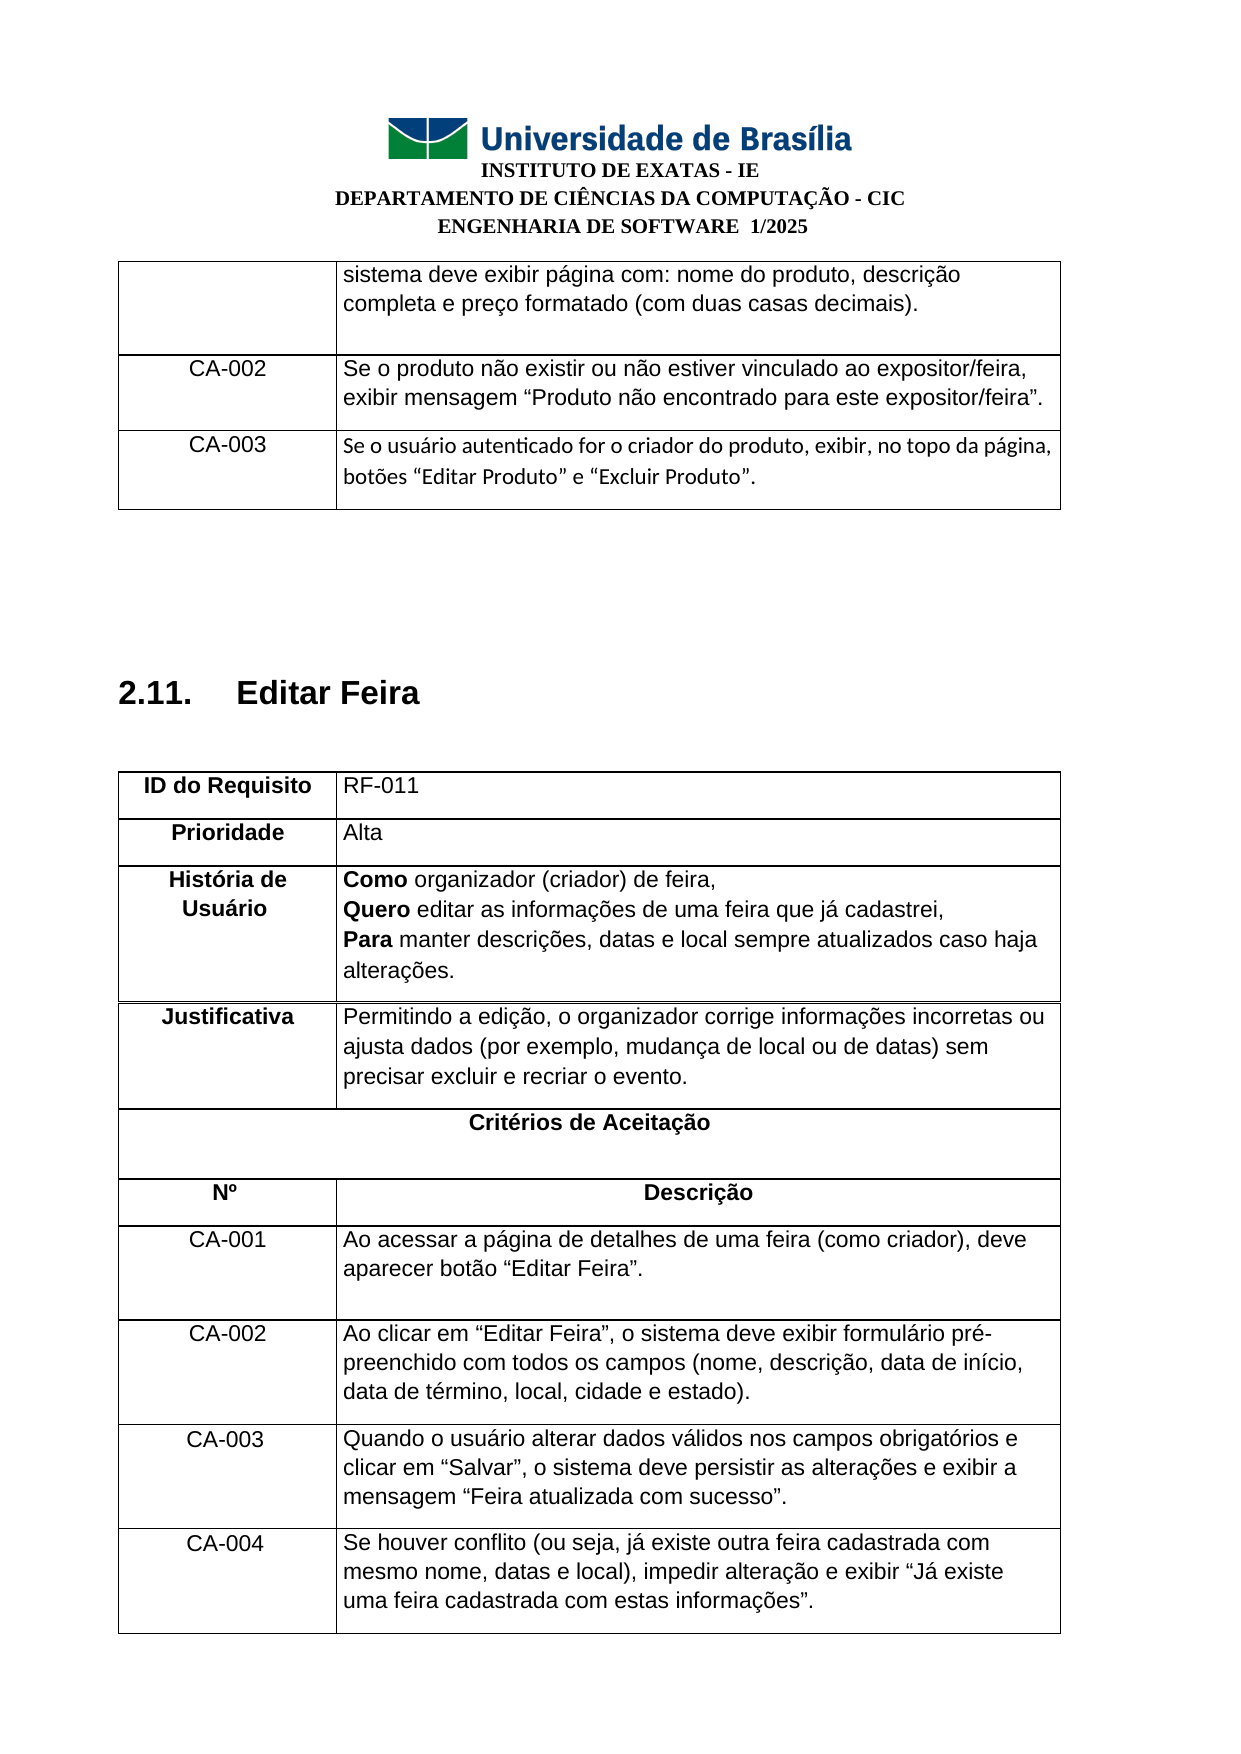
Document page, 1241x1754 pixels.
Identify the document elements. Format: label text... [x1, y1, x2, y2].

table_cell CA-002 [119, 1321, 336, 1424]
table_cell Nº [119, 1180, 336, 1225]
table_header ID do Requisito [119, 773, 336, 818]
table_cell Critérios de Aceitação [119, 1110, 1060, 1178]
table_cell CA-003 [119, 431, 336, 509]
table_cell Ao clicar em “Editar Feira”, o sistema deve exibir formulário pré-preenchido com todos os campos (nome, descrição, data de início, data de término, local, cidade e estado). [337, 1321, 1060, 1424]
table_cell Se o produto não existir ou não estiver vinculado ao expositor/feira, exibir mensagem “Produto não encontrado para este expositor/feira”. [337, 356, 1060, 430]
table_cell Prioridade [119, 820, 336, 865]
table_cell Quando o usuário alterar dados válidos nos campos obrigatórios e clicar em “Salvar”, o sistema deve persistir as alterações e exibir a mensagem “Feira atualizada com sucesso”. [337, 1425, 1060, 1528]
table_cell Ao acessar a página de detalhes de uma feira (como criador), deve aparecer botão “Editar Feira”. [337, 1227, 1060, 1319]
table_cell Alta [337, 820, 1060, 865]
table_cell [119, 262, 336, 354]
table_cell CA-004 [119, 1529, 336, 1633]
table_cell Se houver conflito (ou seja, já existe outra feira cadastrada com mesmo nome, datas e local), impedir alteração e exibir “Já existe uma feira cadastrada com estas informações”. [337, 1529, 1060, 1633]
table_cell CA-003 [119, 1425, 336, 1528]
table_cell Se o usuário autenticado for o criador do produto, exibir, no topo da página, botões “Editar Produto” e “Excluir Produto”. [337, 431, 1060, 509]
table_cell Descrição [337, 1180, 1060, 1225]
table_cell Justificativa [119, 1004, 336, 1108]
table_cell Como organizador (criador) de feira, Quero editar as informações de uma feira que já cadastrei, Para manter descrições, datas e local sempre atualizados caso haja alterações. [337, 867, 1060, 1001]
table_cell CA-002 [119, 356, 336, 430]
subtitle Editar Feira [118, 673, 1122, 712]
table_cell sistema deve exibir página com: nome do produto, descrição completa e preço formatado (com duas casas decimais). [337, 262, 1060, 354]
table_cell CA-001 [119, 1227, 336, 1319]
table_cell História de Usuário [119, 867, 336, 1001]
table_cell Permitindo a edição, o organizador corrige informações incorretas ou ajusta dados (por exemplo, mudança de local ou de datas) sem precisar excluir e recriar o evento. [337, 1004, 1060, 1108]
picture [388, 118, 852, 159]
table_header RF-011 [337, 773, 1060, 818]
